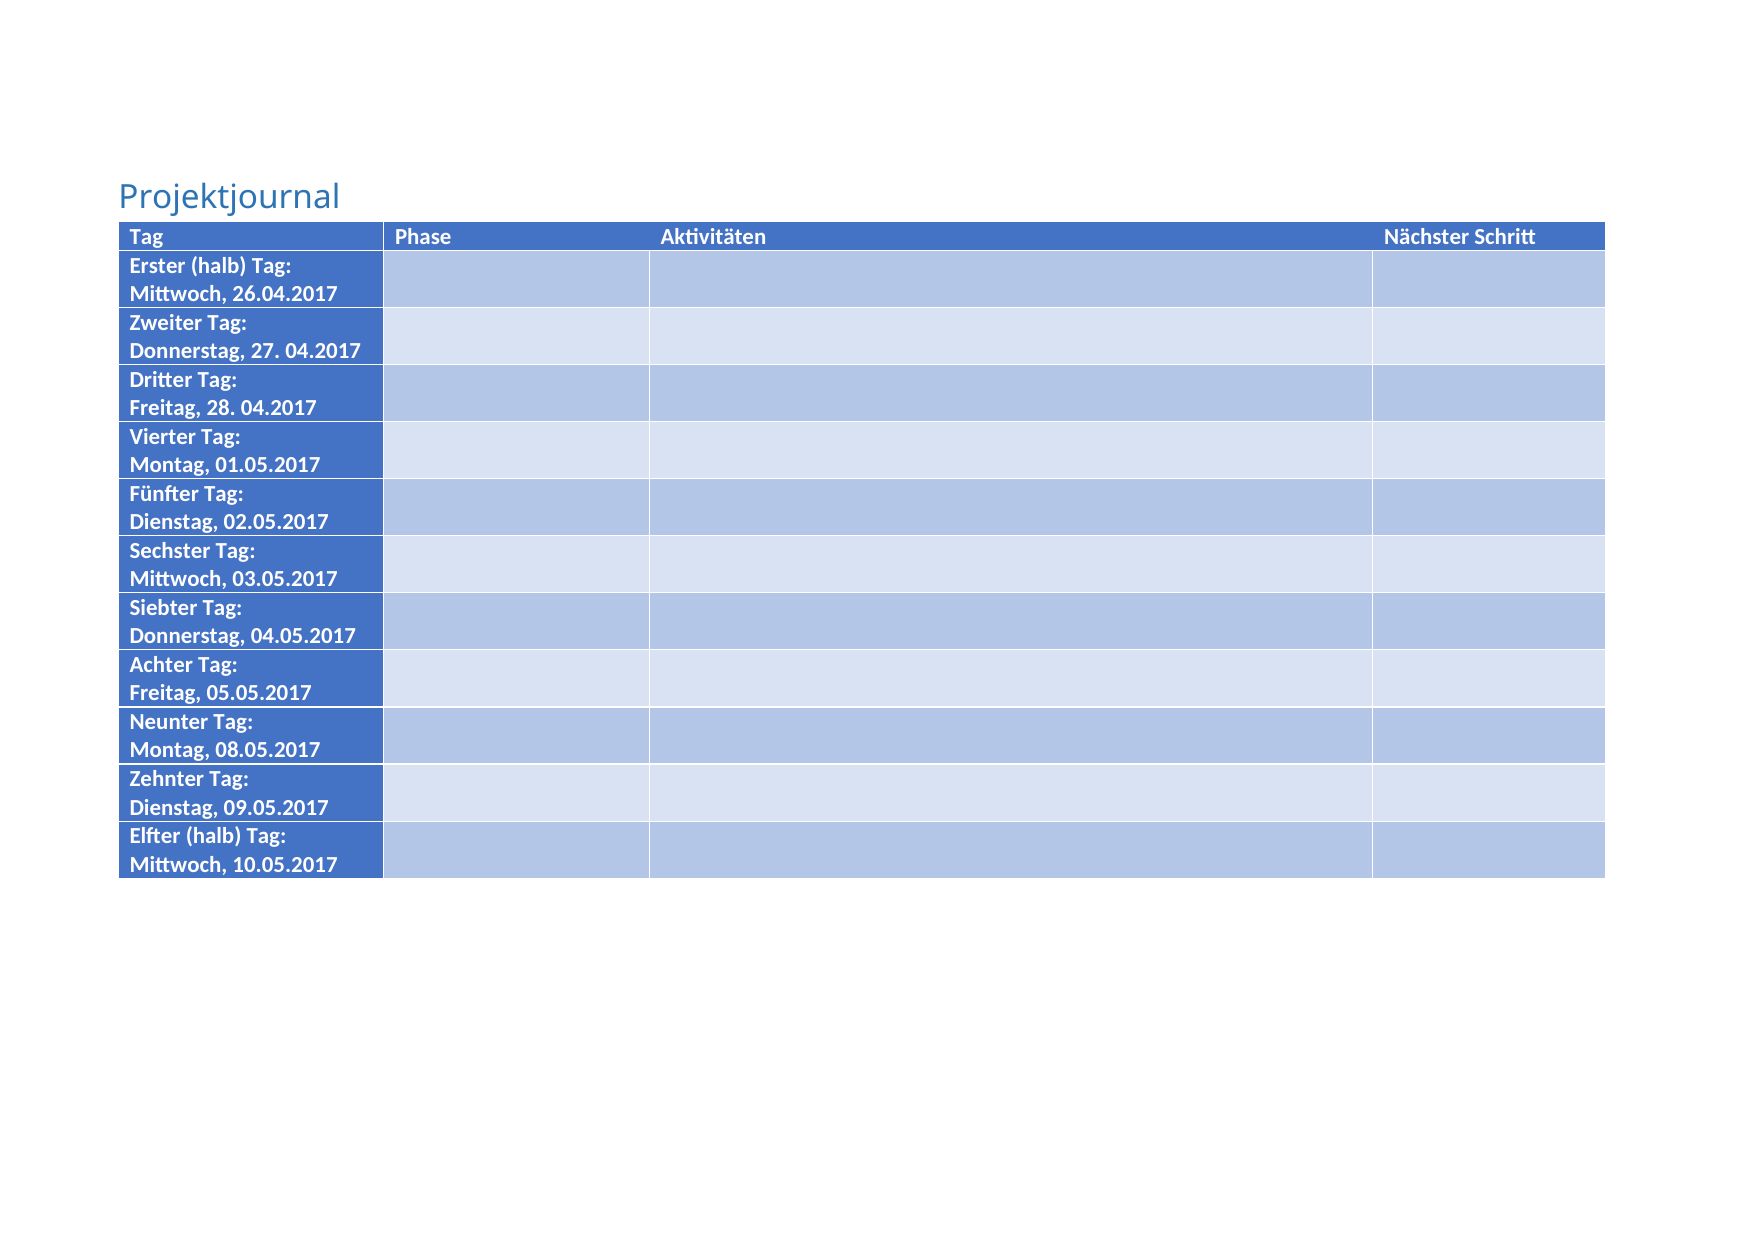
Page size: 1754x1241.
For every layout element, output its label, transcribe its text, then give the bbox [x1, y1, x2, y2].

table_cell [650, 650, 1372, 706]
table_cell [650, 536, 1372, 592]
table_cell Zweiter Tag: Donnerstag, 27. 04.2017 [119, 308, 383, 364]
table_cell [1373, 650, 1605, 706]
table_cell Fünfter Tag: Dienstag, 02.05.2017 [119, 479, 383, 535]
table_cell [1373, 365, 1605, 421]
table_cell Dritter Tag: Freitag, 28. 04.2017 [119, 365, 383, 421]
table_cell Vierter Tag: Montag, 01.05.2017 [119, 422, 383, 478]
table_cell [384, 650, 649, 706]
table_cell [650, 251, 1372, 307]
table_cell [384, 251, 649, 307]
table_cell [1373, 765, 1605, 821]
table_cell [384, 822, 649, 878]
table_cell [384, 422, 649, 478]
table_header Aktivitäten [649, 222, 1373, 250]
table_cell Zehnter Tag: Dienstag, 09.05.2017 [119, 765, 383, 821]
table_cell [650, 479, 1372, 535]
table_header Tag [119, 222, 383, 250]
table_cell [1373, 593, 1605, 649]
table_cell [384, 708, 649, 763]
table_cell Siebter Tag: Donnerstag, 04.05.2017 [119, 593, 383, 649]
table_cell [1373, 708, 1605, 763]
table_cell Erster (halb) Tag: Mittwoch, 26.04.2017 [119, 251, 383, 307]
table_cell [1373, 822, 1605, 878]
table_cell [1373, 536, 1605, 592]
table_cell [650, 593, 1372, 649]
table_header Phase [384, 222, 649, 250]
table_cell [1373, 251, 1605, 307]
table_cell [384, 308, 649, 364]
table_cell [650, 822, 1372, 878]
table_cell [1373, 308, 1605, 364]
table_cell [650, 708, 1372, 763]
table_cell [384, 765, 649, 821]
table_cell [384, 593, 649, 649]
table_cell [1373, 422, 1605, 478]
table_cell [1373, 479, 1605, 535]
subtitle Projektjournal [118, 173, 1606, 218]
table_header Nächster Schritt [1373, 222, 1605, 250]
table_cell Neunter Tag: Montag, 08.05.2017 [119, 708, 383, 763]
table_cell [650, 422, 1372, 478]
table_cell Elfter (halb) Tag: Mittwoch, 10.05.2017 [119, 822, 383, 878]
table_cell [650, 765, 1372, 821]
table_cell [650, 308, 1372, 364]
table_cell [384, 536, 649, 592]
table_cell Sechster Tag: Mittwoch, 03.05.2017 [119, 536, 383, 592]
table_cell [384, 365, 649, 421]
table_cell Achter Tag: Freitag, 05.05.2017 [119, 650, 383, 706]
table_cell [384, 479, 649, 535]
table_cell [650, 365, 1372, 421]
